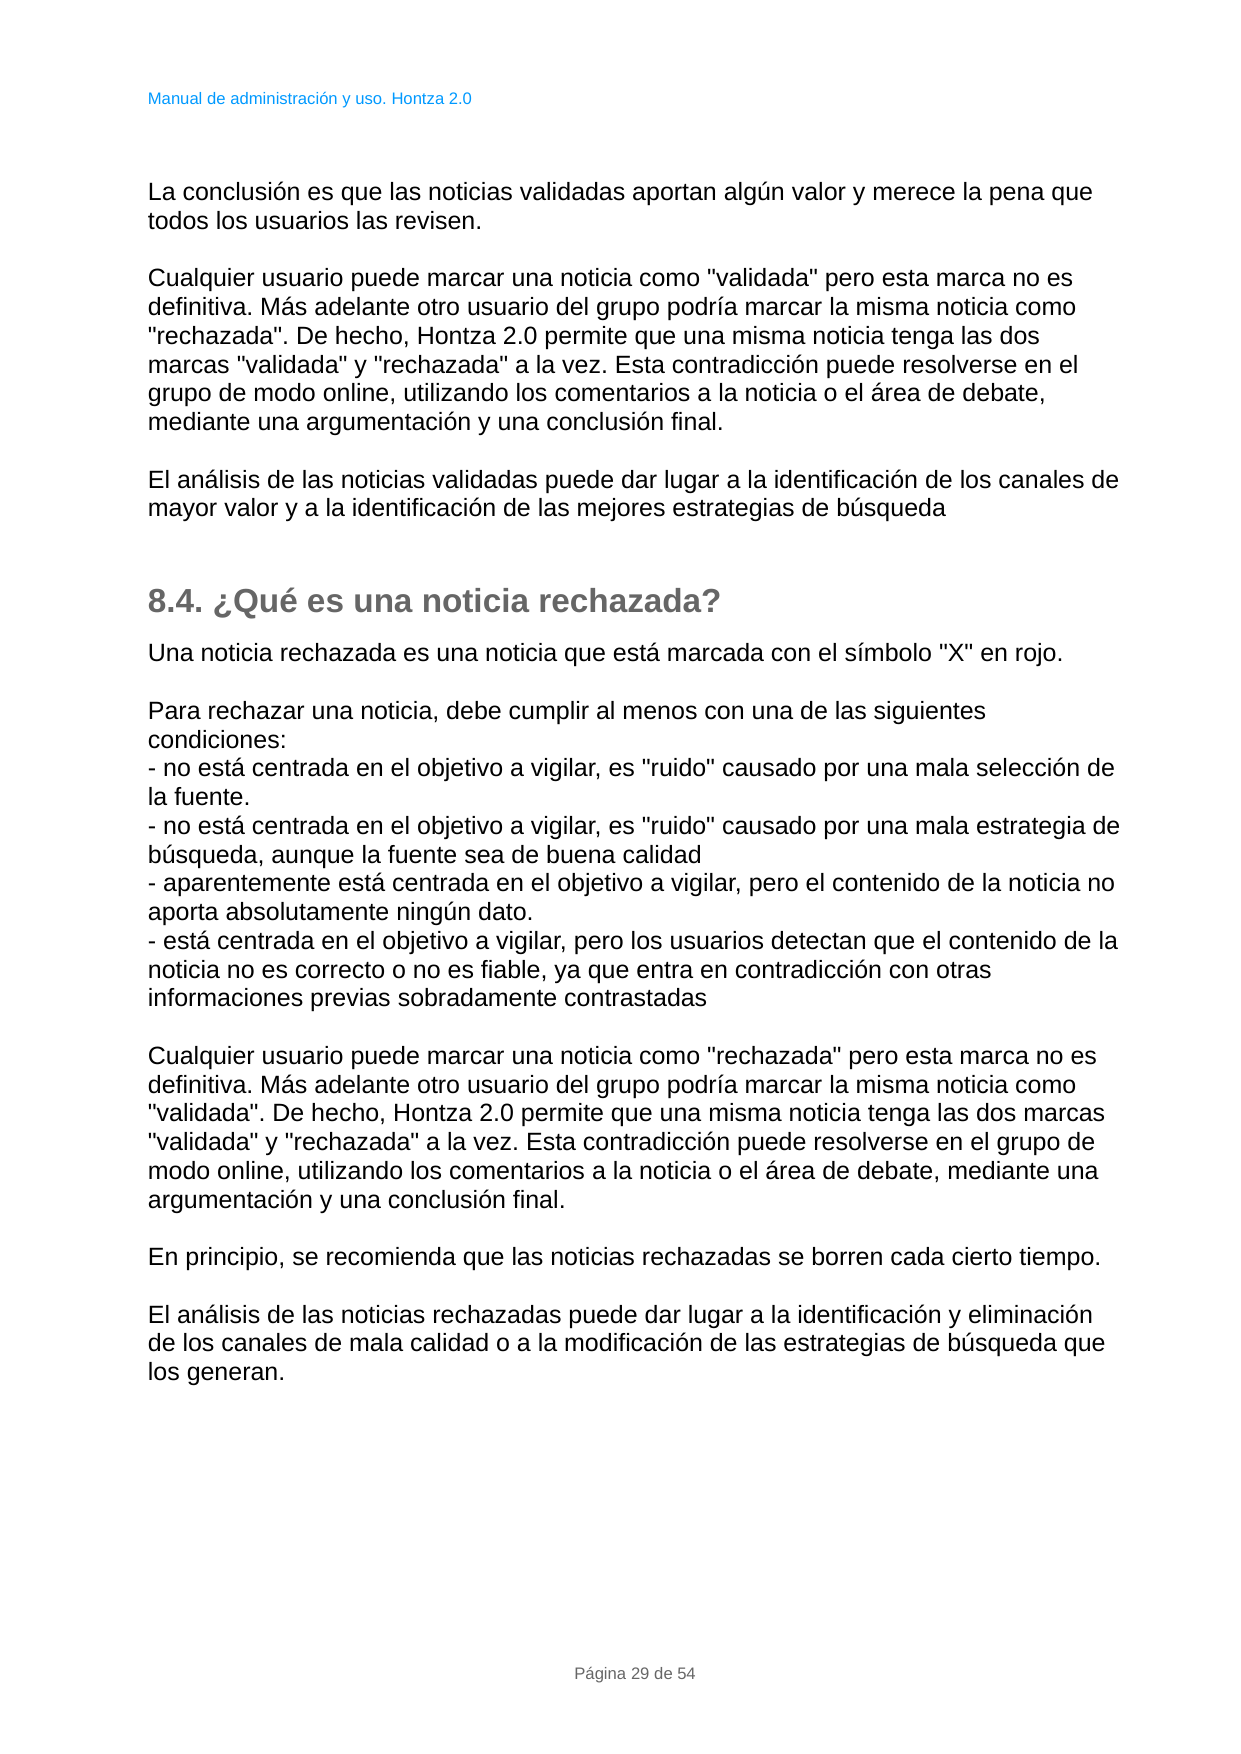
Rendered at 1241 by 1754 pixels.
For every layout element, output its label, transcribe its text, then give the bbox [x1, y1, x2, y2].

text Cualquier usuario puede marcar una noticia como "validada" pero esta marca no es definitiva. Más adelante otro usuario del grupo podría marcar la misma noticia como "rechazada". De hecho, Hontza 2.0 permite que una misma noticia tenga las dos marcas "validada" y "rechazada" a la vez. Esta contradicción puede resolverse en el grupo de modo online, utilizando los comentarios a la noticia o el área de debate, mediante una argumentación y una conclusión final. [148, 263, 1122, 436]
subtitle 8.4. ¿Qué es una noticia rechazada? [148, 582, 1122, 620]
text Cualquier usuario puede marcar una noticia como "rechazada" pero esta marca no es definitiva. Más adelante otro usuario del grupo podría marcar la misma noticia como "validada". De hecho, Hontza 2.0 permite que una misma noticia tenga las dos marcas "validada" y "rechazada" a la vez. Esta contradicción puede resolverse en el grupo de modo online, utilizando los comentarios a la noticia o el área de debate, mediante una argumentación y una conclusión final. [148, 1041, 1122, 1213]
text La conclusión es que las noticias validadas aportan algún valor y merece la pena que todos los usuarios las revisen. [148, 177, 1122, 234]
text - aparentemente está centrada en el objetivo a vigilar, pero el contenido de la noticia no aporta absolutamente ningún dato. [148, 868, 1122, 926]
text Para rechazar una noticia, debe cumplir al menos con una de las siguientes condiciones: [148, 696, 1122, 753]
text - está centrada en el objetivo a vigilar, pero los usuarios detectan que el contenido de la noticia no es correcto o no es fiable, ya que entra en contradicción con otras informaciones previas sobradamente contrastadas [148, 926, 1122, 1012]
text - no está centrada en el objetivo a vigilar, es "ruido" causado por una mala estrategia de búsqueda, aunque la fuente sea de buena calidad [148, 811, 1122, 868]
text - no está centrada en el objetivo a vigilar, es "ruido" causado por una mala selección de la fuente. [148, 753, 1122, 811]
text Una noticia rechazada es una noticia que está marcada con el símbolo "X" en rojo. [148, 638, 1122, 667]
text El análisis de las noticias validadas puede dar lugar a la identificación de los canales de mayor valor y a la identificación de las mejores estrategias de búsqueda [148, 464, 1122, 522]
text En principio, se recomienda que las noticias rechazadas se borren cada cierto tiempo. [148, 1242, 1122, 1271]
text El análisis de las noticias rechazadas puede dar lugar a la identificación y eliminación de los canales de mala calidad o a la modificación de las estrategias de búsqueda que los generan. [148, 1299, 1122, 1386]
